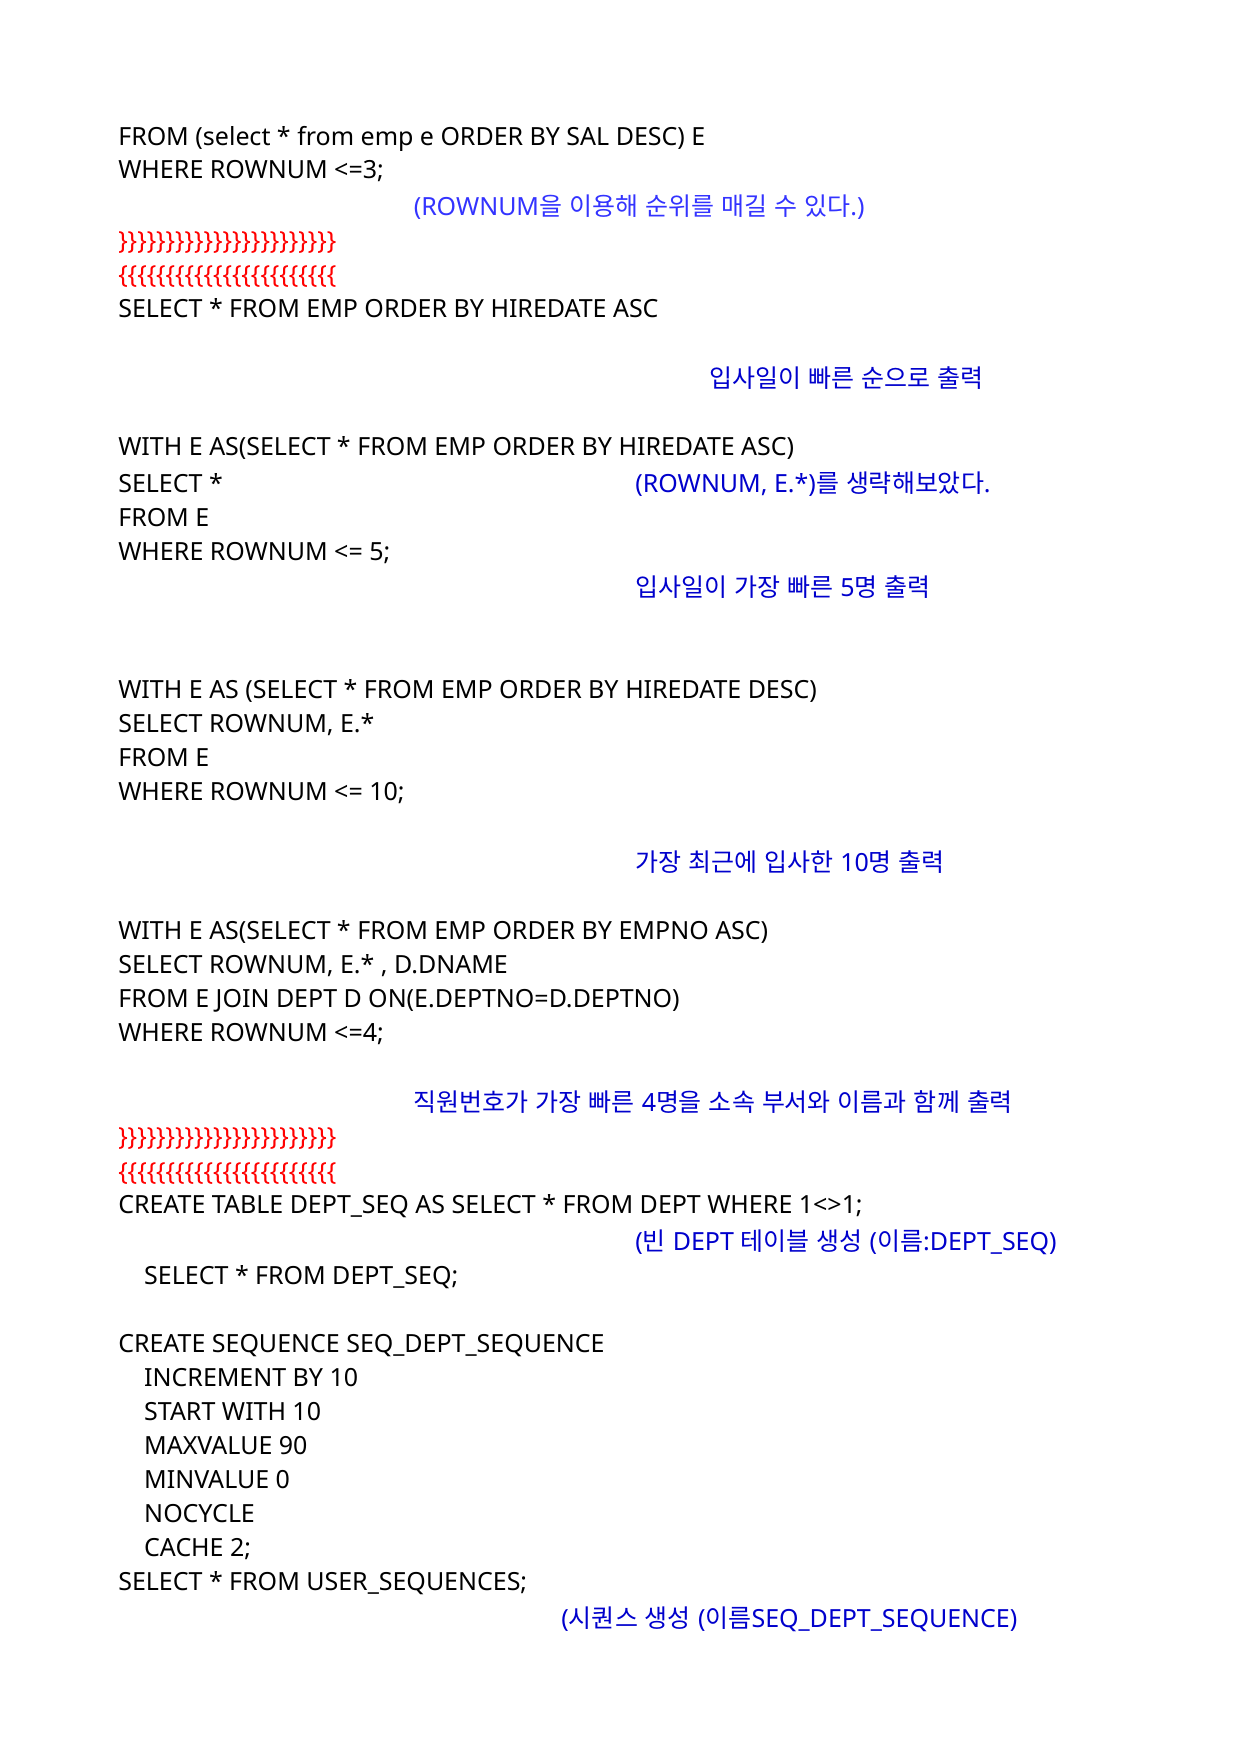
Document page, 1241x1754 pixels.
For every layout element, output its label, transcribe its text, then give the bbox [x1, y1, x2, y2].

text SELECT * (ROWNUM, E.*)를 생략해보았다. [118, 463, 1122, 499]
text MINVALUE 0 [118, 1462, 1122, 1496]
text 가장 최근에 입사한 10명 출력 [118, 842, 1122, 878]
text CACHE 2; [118, 1530, 1122, 1564]
text FROM E [118, 499, 1122, 533]
text WHERE ROWNUM <=4; [118, 1015, 1122, 1049]
text MAXVALUE 90 [118, 1428, 1122, 1462]
text WITH E AS (SELECT * FROM EMP ORDER BY HIREDATE DESC) [118, 672, 1122, 706]
text }}}}}}}}}}}}}}}}}}}}}}} [118, 1119, 1122, 1153]
text (ROWNUM을 이용해 순위를 매길 수 있다.) [118, 186, 1122, 222]
text (빈 DEPT 테이블 생성 (이름:DEPT_SEQ) [118, 1221, 1122, 1257]
text SELECT * FROM USER_SEQUENCES; [118, 1564, 1122, 1598]
text FROM (select * from emp e ORDER BY SAL DESC) E [118, 118, 1122, 152]
text WITH E AS(SELECT * FROM EMP ORDER BY EMPNO ASC) [118, 912, 1122, 947]
text 직원번호가 가장 빠른 4명을 소속 부서와 이름과 함께 출력 [118, 1083, 1122, 1119]
text FROM E [118, 740, 1122, 774]
text START WITH 10 [118, 1394, 1122, 1428]
text NOCYCLE [118, 1496, 1122, 1530]
text {{{{{{{{{{{{{{{{{{{{{{{ [118, 257, 1122, 291]
text 입사일이 빠른 순으로 출력 [118, 359, 1122, 395]
text SELECT * FROM DEPT_SEQ; [118, 1257, 1122, 1292]
text {{{{{{{{{{{{{{{{{{{{{{{ [118, 1153, 1122, 1187]
text CREATE TABLE DEPT_SEQ AS SELECT * FROM DEPT WHERE 1<>1; [118, 1187, 1122, 1221]
text WHERE ROWNUM <=3; [118, 152, 1122, 186]
text 입사일이 가장 빠른 5명 출력 [118, 567, 1122, 604]
text INCREMENT BY 10 [118, 1360, 1122, 1394]
text WITH E AS(SELECT * FROM EMP ORDER BY HIREDATE ASC) [118, 429, 1122, 463]
text SELECT ROWNUM, E.* , D.DNAME [118, 947, 1122, 981]
text }}}}}}}}}}}}}}}}}}}}}}} [118, 222, 1122, 257]
text FROM E JOIN DEPT D ON(E.DEPTNO=D.DEPTNO) [118, 981, 1122, 1015]
text CREATE SEQUENCE SEQ_DEPT_SEQUENCE [118, 1326, 1122, 1360]
text SELECT ROWNUM, E.* [118, 706, 1122, 740]
text WHERE ROWNUM <= 5; [118, 533, 1122, 567]
text (시퀀스 생성 (이름SEQ_DEPT_SEQUENCE) [118, 1598, 1122, 1634]
text WHERE ROWNUM <= 10; [118, 774, 1122, 808]
text SELECT * FROM EMP ORDER BY HIREDATE ASC [118, 291, 1122, 325]
